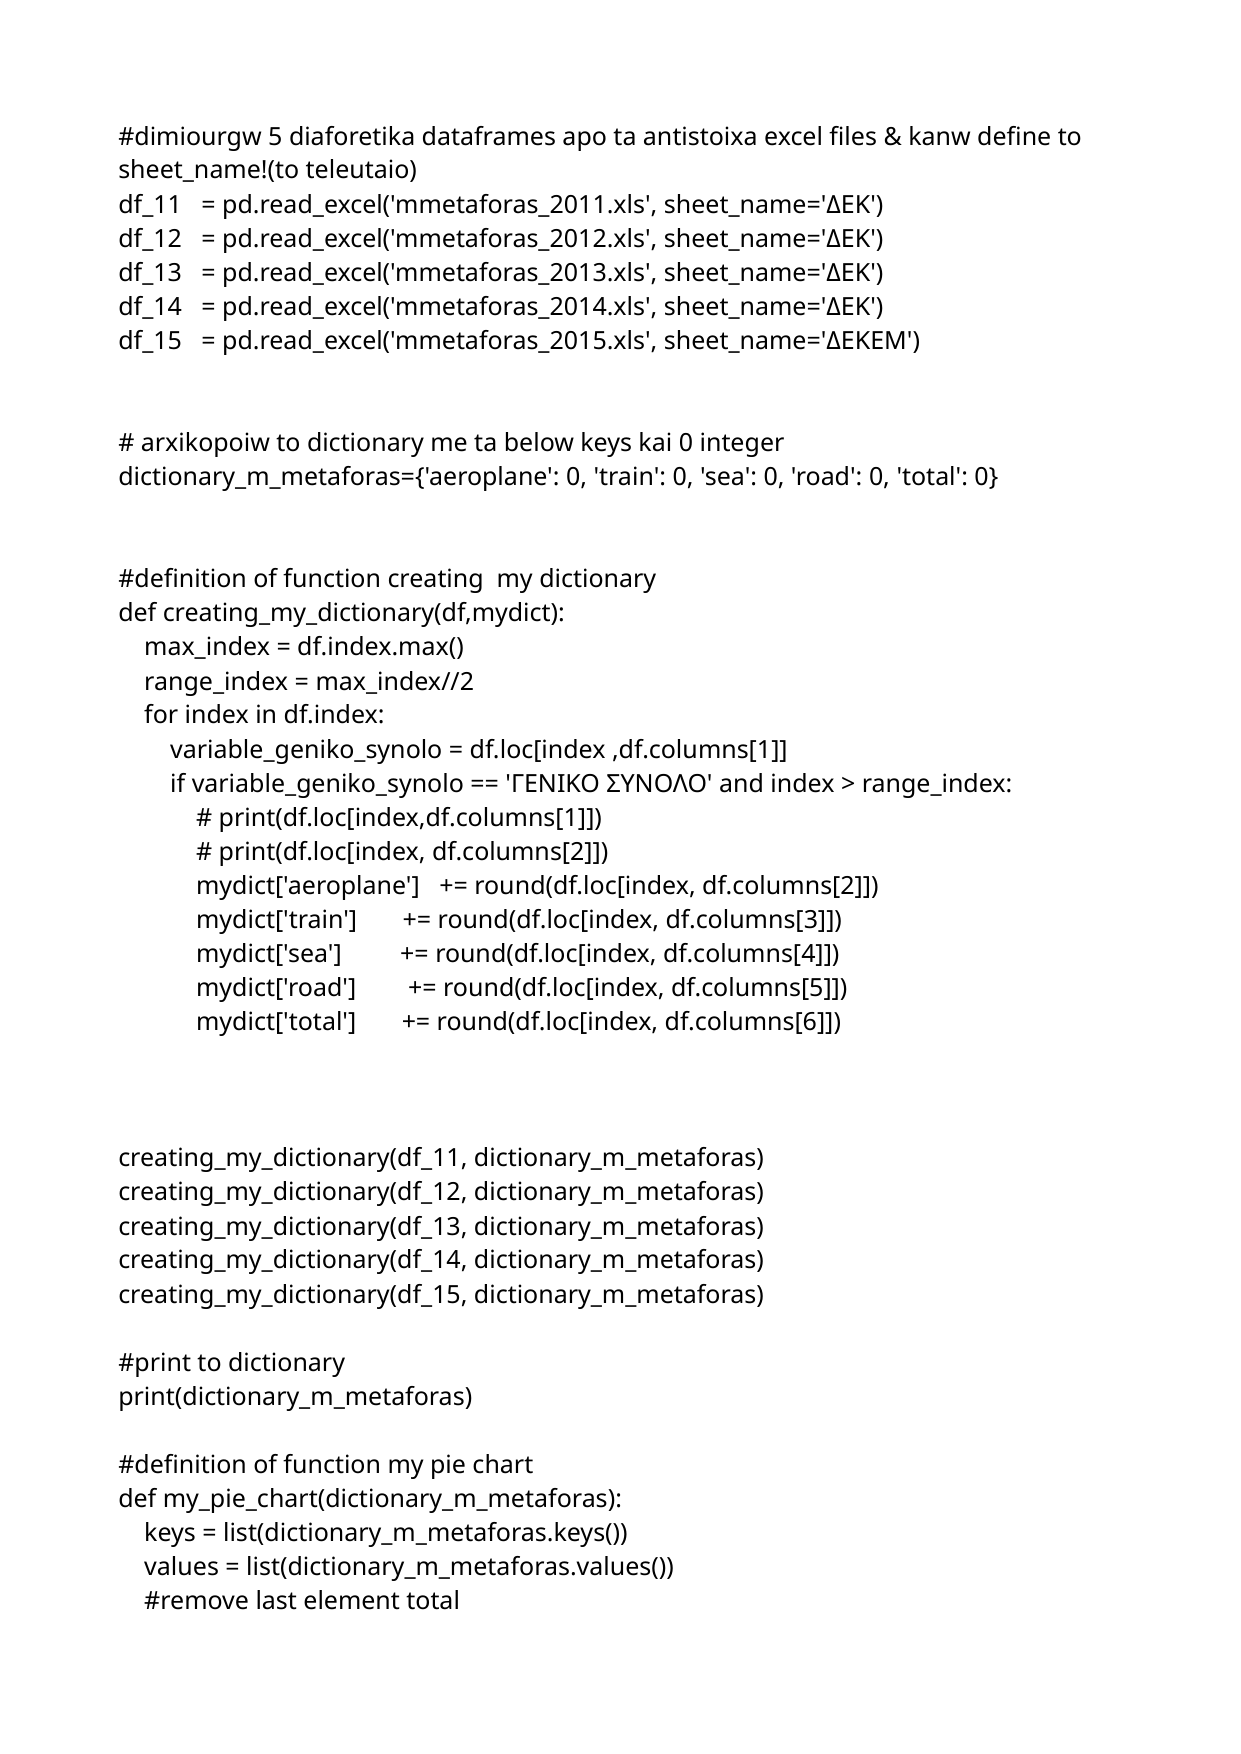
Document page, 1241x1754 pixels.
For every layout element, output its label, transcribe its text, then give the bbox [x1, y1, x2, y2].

text for index in df.index: [118, 697, 1122, 731]
text #print to dictionary [118, 1344, 1122, 1378]
text creating_my_dictionary(df_11, dictionary_m_metaforas) [118, 1140, 1122, 1174]
text mydict['sea'] += round(df.loc[index, df.columns[4]]) [118, 936, 1122, 970]
text #definition of function my pie chart [118, 1447, 1122, 1481]
text dictionary_m_metaforas={'aeroplane': 0, 'train': 0, 'sea': 0, 'road': 0, 'total': 0} [118, 459, 1122, 493]
text df_11 = pd.read_excel('mmetaforas_2011.xls', sheet_name='ΔΕΚ') [118, 186, 1122, 220]
text #dimiourgw 5 diaforetika dataframes apo ta antistoixa excel files & kanw define to sheet_name!(to teleutaio) [118, 118, 1122, 186]
text df_15 = pd.read_excel('mmetaforas_2015.xls', sheet_name='ΔΕΚΕΜ') [118, 322, 1122, 357]
text values = list(dictionary_m_metaforas.values()) [118, 1549, 1122, 1583]
text mydict['aeroplane'] += round(df.loc[index, df.columns[2]]) [118, 867, 1122, 902]
text if variable_geniko_synolo == 'ΓΕΝΙΚΟ ΣΥΝΟΛΟ' and index > range_index: [118, 765, 1122, 799]
text df_13 = pd.read_excel('mmetaforas_2013.xls', sheet_name='ΔΕΚ') [118, 254, 1122, 288]
text # print(df.loc[index, df.columns[2]]) [118, 833, 1122, 867]
text df_12 = pd.read_excel('mmetaforas_2012.xls', sheet_name='ΔΕΚ') [118, 220, 1122, 254]
text mydict['total'] += round(df.loc[index, df.columns[6]]) [118, 1004, 1122, 1038]
text #definition of function creating my dictionary [118, 561, 1122, 595]
text # print(df.loc[index,df.columns[1]]) [118, 799, 1122, 833]
text creating_my_dictionary(df_13, dictionary_m_metaforas) [118, 1208, 1122, 1242]
text # arxikopoiw to dictionary me ta below keys kai 0 integer [118, 425, 1122, 459]
text #remove last element total [118, 1583, 1122, 1617]
text max_index = df.index.max() [118, 629, 1122, 663]
text print(dictionary_m_metaforas) [118, 1378, 1122, 1412]
text def my_pie_chart(dictionary_m_metaforas): [118, 1481, 1122, 1515]
text range_index = max_index//2 [118, 663, 1122, 697]
text mydict['train'] += round(df.loc[index, df.columns[3]]) [118, 902, 1122, 936]
text creating_my_dictionary(df_15, dictionary_m_metaforas) [118, 1276, 1122, 1310]
text def creating_my_dictionary(df,mydict): [118, 595, 1122, 629]
text keys = list(dictionary_m_metaforas.keys()) [118, 1515, 1122, 1549]
text variable_geniko_synolo = df.loc[index ,df.columns[1]] [118, 731, 1122, 765]
text creating_my_dictionary(df_12, dictionary_m_metaforas) [118, 1174, 1122, 1208]
text creating_my_dictionary(df_14, dictionary_m_metaforas) [118, 1242, 1122, 1276]
text mydict['road'] += round(df.loc[index, df.columns[5]]) [118, 970, 1122, 1004]
text df_14 = pd.read_excel('mmetaforas_2014.xls', sheet_name='ΔΕΚ') [118, 288, 1122, 322]
